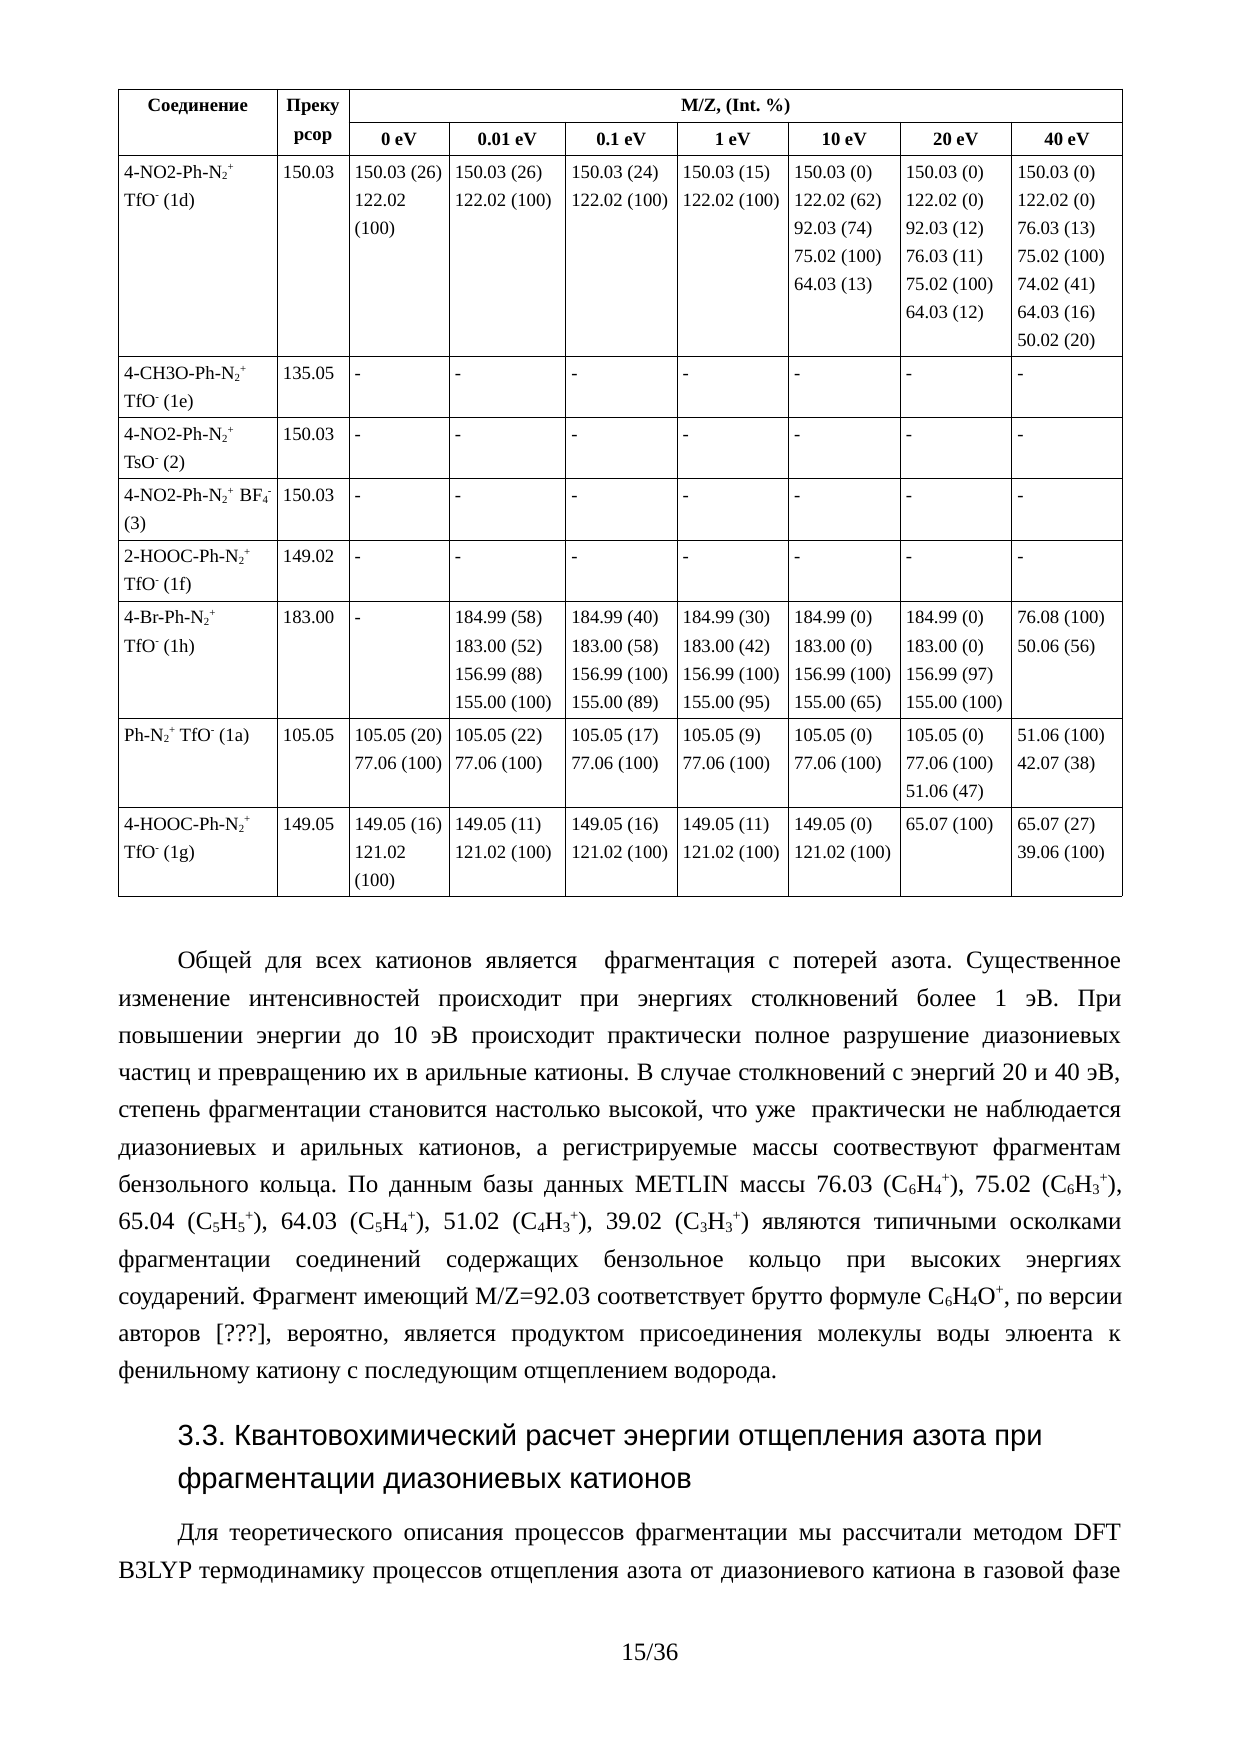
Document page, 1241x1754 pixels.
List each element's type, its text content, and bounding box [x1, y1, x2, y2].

table_cell - [566, 357, 677, 417]
text Общей для всех катионов является фрагментация с потерей азота. Существенное изменение интенсивностей происходит при энергиях столкновений более 1 эВ. При повышении энергии до 10 эВ происходит практически полное разрушение диазониевых частиц и превращению их в арильные катионы. В случае столкновений с энергий 20 и 40 эВ, степень фрагментации становится настолько высокой, что уже практически не наблюдается диазониевых и арильных катионов, а регистрируемые массы соотвествуют фрагментам бензольного кольца. По данным базы данных METLIN массы 76.03 (C6H4+), 75.02 (C6H3+), 65.04 (C5H5+), 64.03 (C5H4+), 51.02 (C4H3+), 39.02 (C3H3+) являются типичными осколками фрагментации соединений содержащих бензольное кольцо при высоких энергиях соударений. Фрагмент имеющий M/Z=92.03 соответствует брутто формуле C6H4O+, по версии авторов [???], вероятно, является продуктом присоединения молекулы воды элюента к фенильному катиону с последующим отщеплением водорода. [118, 945, 1122, 1384]
table_cell - [901, 357, 1011, 417]
table_cell - [450, 479, 565, 539]
table_cell 149.05 [278, 808, 349, 896]
table_cell - [566, 479, 677, 539]
table_cell - [450, 357, 565, 417]
table_cell - [350, 602, 449, 718]
table_cell - [789, 541, 900, 601]
table_cell 150.03 (0) 122.02 (0) 92.03 (12) 76.03 (11) 75.02 (100) 64.03 (12) [901, 156, 1011, 356]
table_cell - [566, 418, 677, 478]
table_cell - [350, 418, 449, 478]
table_cell 150.03 [278, 418, 349, 478]
table_cell 2-HOOC-Ph-N2+ TfO- (1f) [119, 541, 277, 601]
table_cell 184.99 (0) 183.00 (0) 156.99 (97) 155.00 (100) [901, 602, 1011, 718]
table_cell 150.03 (0) 122.02 (0) 76.03 (13) 75.02 (100) 74.02 (41) 64.03 (16) 50.02 (20) [1012, 156, 1122, 356]
table_cell 4-NO2-Ph-N2+ TfO- (1d) [119, 156, 277, 356]
table_cell 0 eV [350, 123, 449, 155]
table_cell 10 eV [789, 123, 900, 155]
table_cell 149.05 (11) 121.02 (100) [450, 808, 565, 896]
table_cell 0.1 eV [566, 123, 677, 155]
table_cell 4-CH3O-Ph-N2+ TfO- (1e) [119, 357, 277, 417]
table_cell 149.02 [278, 541, 349, 601]
table_cell - [350, 357, 449, 417]
table_cell 105.05 (0) 77.06 (100) [789, 719, 900, 807]
table_cell 105.05 (17) 77.06 (100) [566, 719, 677, 807]
table_header M/Z, (Int. %) [350, 90, 1122, 122]
table_cell - [1012, 418, 1122, 478]
table_cell 150.03 [278, 156, 349, 356]
table_header Соединение [119, 90, 277, 155]
table_cell - [678, 418, 788, 478]
table_cell - [789, 357, 900, 417]
table_cell 184.99 (58) 183.00 (52) 156.99 (88) 155.00 (100) [450, 602, 565, 718]
table_header Прекурсор [278, 90, 349, 155]
table_cell 149.05 (0) 121.02 (100) [789, 808, 900, 896]
table_cell 4-HOOC-Ph-N2+ TfO- (1g) [119, 808, 277, 896]
table_cell 51.06 (100) 42.07 (38) [1012, 719, 1122, 807]
table_cell 150.03 (0) 122.02 (62) 92.03 (74) 75.02 (100) 64.03 (13) [789, 156, 900, 356]
table_cell - [678, 357, 788, 417]
table_cell 150.03 (24) 122.02 (100) [566, 156, 677, 356]
table_cell - [450, 418, 565, 478]
table_cell 65.07 (100) [901, 808, 1011, 896]
table_cell - [901, 479, 1011, 539]
table_cell 150.03 [278, 479, 349, 539]
table_cell 1 eV [678, 123, 788, 155]
table_cell 184.99 (0) 183.00 (0) 156.99 (100) 155.00 (65) [789, 602, 900, 718]
table_cell - [901, 541, 1011, 601]
table_cell - [678, 541, 788, 601]
table_cell - [678, 479, 788, 539]
table_cell - [450, 541, 565, 601]
table_cell 149.05 (16) 121.02 (100) [566, 808, 677, 896]
table_cell 149.05 (16) 121.02 (100) [350, 808, 449, 896]
table_cell 150.03 (26) 122.02 (100) [450, 156, 565, 356]
table_cell 184.99 (40) 183.00 (58) 156.99 (100) 155.00 (89) [566, 602, 677, 718]
table_cell 40 eV [1012, 123, 1122, 155]
table_cell 105.05 (22) 77.06 (100) [450, 719, 565, 807]
table_cell Ph-N2+ TfO- (1a) [119, 719, 277, 807]
table_cell 4-NO2-Ph-N2+ BF4- (3) [119, 479, 277, 539]
subtitle 3.3. Квантовохимический расчет энергии отщепления азота при фрагментации диазониевых катионов [177, 1418, 1122, 1495]
table_cell 183.00 [278, 602, 349, 718]
table_cell 150.03 (15) 122.02 (100) [678, 156, 788, 356]
table_cell 105.05 [278, 719, 349, 807]
table_cell 4-NO2-Ph-N2+ TsO- (2) [119, 418, 277, 478]
table_cell 0.01 eV [450, 123, 565, 155]
table_cell - [789, 479, 900, 539]
table_cell - [1012, 357, 1122, 417]
table_cell 150.03 (26) 122.02 (100) [350, 156, 449, 356]
table_cell 105.05 (9) 77.06 (100) [678, 719, 788, 807]
table_cell - [789, 418, 900, 478]
table_cell - [350, 479, 449, 539]
table_cell - [1012, 541, 1122, 601]
list Для теоретического описания процессов фрагментации мы рассчитали методом DFT B3LYP термодинамику процессов отщепления азота от диазониевого катиона в газовой фазе [118, 1517, 1122, 1583]
table_cell - [350, 541, 449, 601]
table_cell - [901, 418, 1011, 478]
table_cell - [1012, 479, 1122, 539]
table_cell 76.08 (100) 50.06 (56) [1012, 602, 1122, 718]
table_cell 135.05 [278, 357, 349, 417]
table_cell 20 eV [901, 123, 1011, 155]
table_cell 184.99 (30) 183.00 (42) 156.99 (100) 155.00 (95) [678, 602, 788, 718]
table_cell 105.05 (0) 77.06 (100) 51.06 (47) [901, 719, 1011, 807]
table_cell 65.07 (27) 39.06 (100) [1012, 808, 1122, 896]
table_cell - [566, 541, 677, 601]
table_cell 149.05 (11) 121.02 (100) [678, 808, 788, 896]
table_cell 105.05 (20) 77.06 (100) [350, 719, 449, 807]
table_cell 4-Br-Ph-N2+ TfO- (1h) [119, 602, 277, 718]
